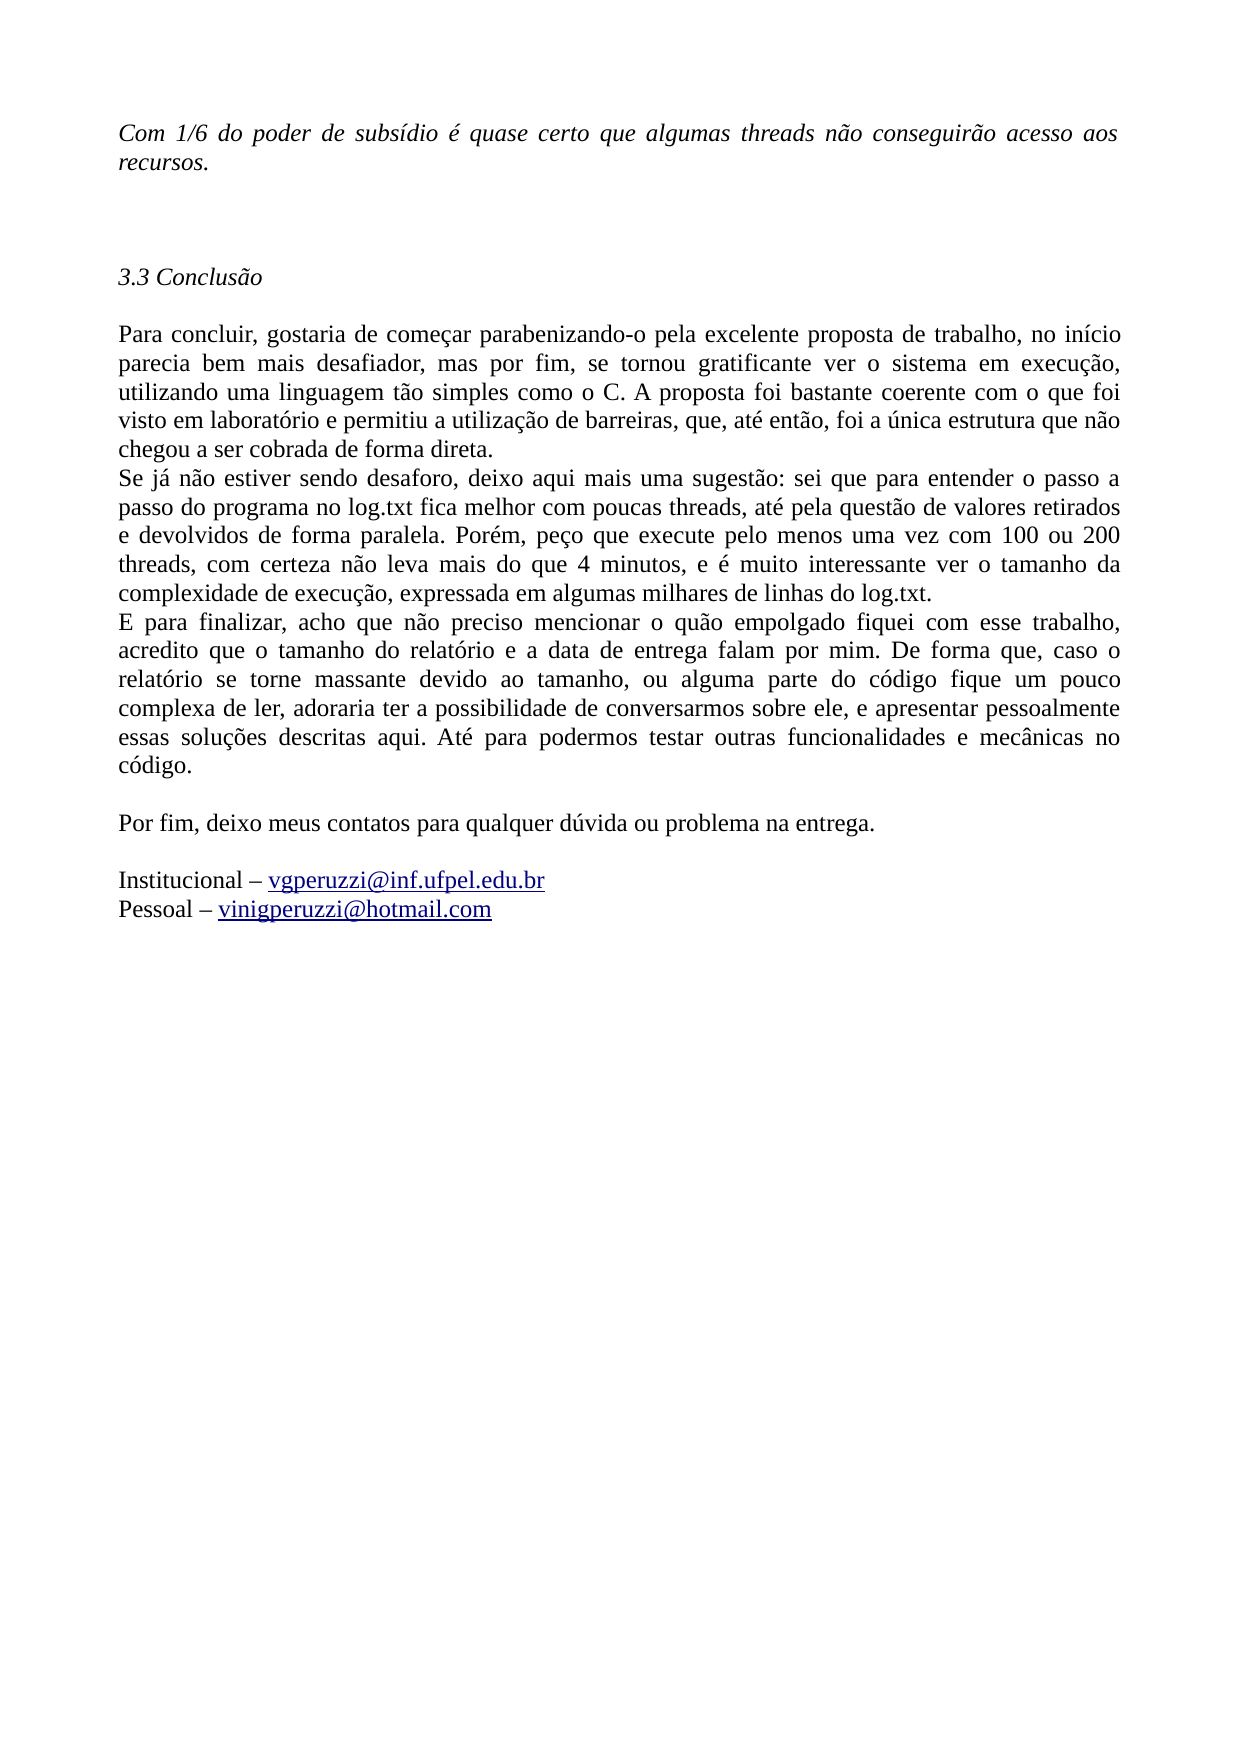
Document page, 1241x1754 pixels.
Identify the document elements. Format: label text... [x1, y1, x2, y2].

text 3.3 Conclusão [118, 262, 1122, 291]
text Com 1/6 do poder de subsídio é quase certo que algumas threads não conseguirão acesso aos recursos. [118, 118, 1122, 176]
text Institucional – vgperuzzi@inf.ufpel.edu.br [118, 866, 1122, 894]
text Pessoal – vinigperuzzi@hotmail.com [118, 894, 1122, 923]
text E para finalizar, acho que não preciso mencionar o quão empolgado fiquei com esse trabalho, acredito que o tamanho do relatório e a data de entrega falam por mim. De forma que, caso o relatório se torne massante devido ao tamanho, ou alguma parte do código fique um pouco complexa de ler, adoraria ter a possibilidade de conversarmos sobre ele, e apresentar pessoalmente essas soluções descritas aqui. Até para podermos testar outras funcionalidades e mecânicas no código. [118, 607, 1122, 779]
text Por fim, deixo meus contatos para qualquer dúvida ou problema na entrega. [118, 808, 1122, 837]
text Para concluir, gostaria de começar parabenizando-o pela excelente proposta de trabalho, no início parecia bem mais desafiador, mas por fim, se tornou gratificante ver o sistema em execução, utilizando uma linguagem tão simples como o C. A proposta foi bastante coerente com o que foi visto em laboratório e permitiu a utilização de barreiras, que, até então, foi a única estrutura que não chegou a ser cobrada de forma direta. [118, 319, 1122, 463]
text Se já não estiver sendo desaforo, deixo aqui mais uma sugestão: sei que para entender o passo a passo do programa no log.txt fica melhor com poucas threads, até pela questão de valores retirados e devolvidos de forma paralela. Porém, peço que execute pelo menos uma vez com 100 ou 200 threads, com certeza não leva mais do que 4 minutos, e é muito interessante ver o tamanho da complexidade de execução, expressada em algumas milhares de linhas do log.txt. [118, 463, 1122, 607]
